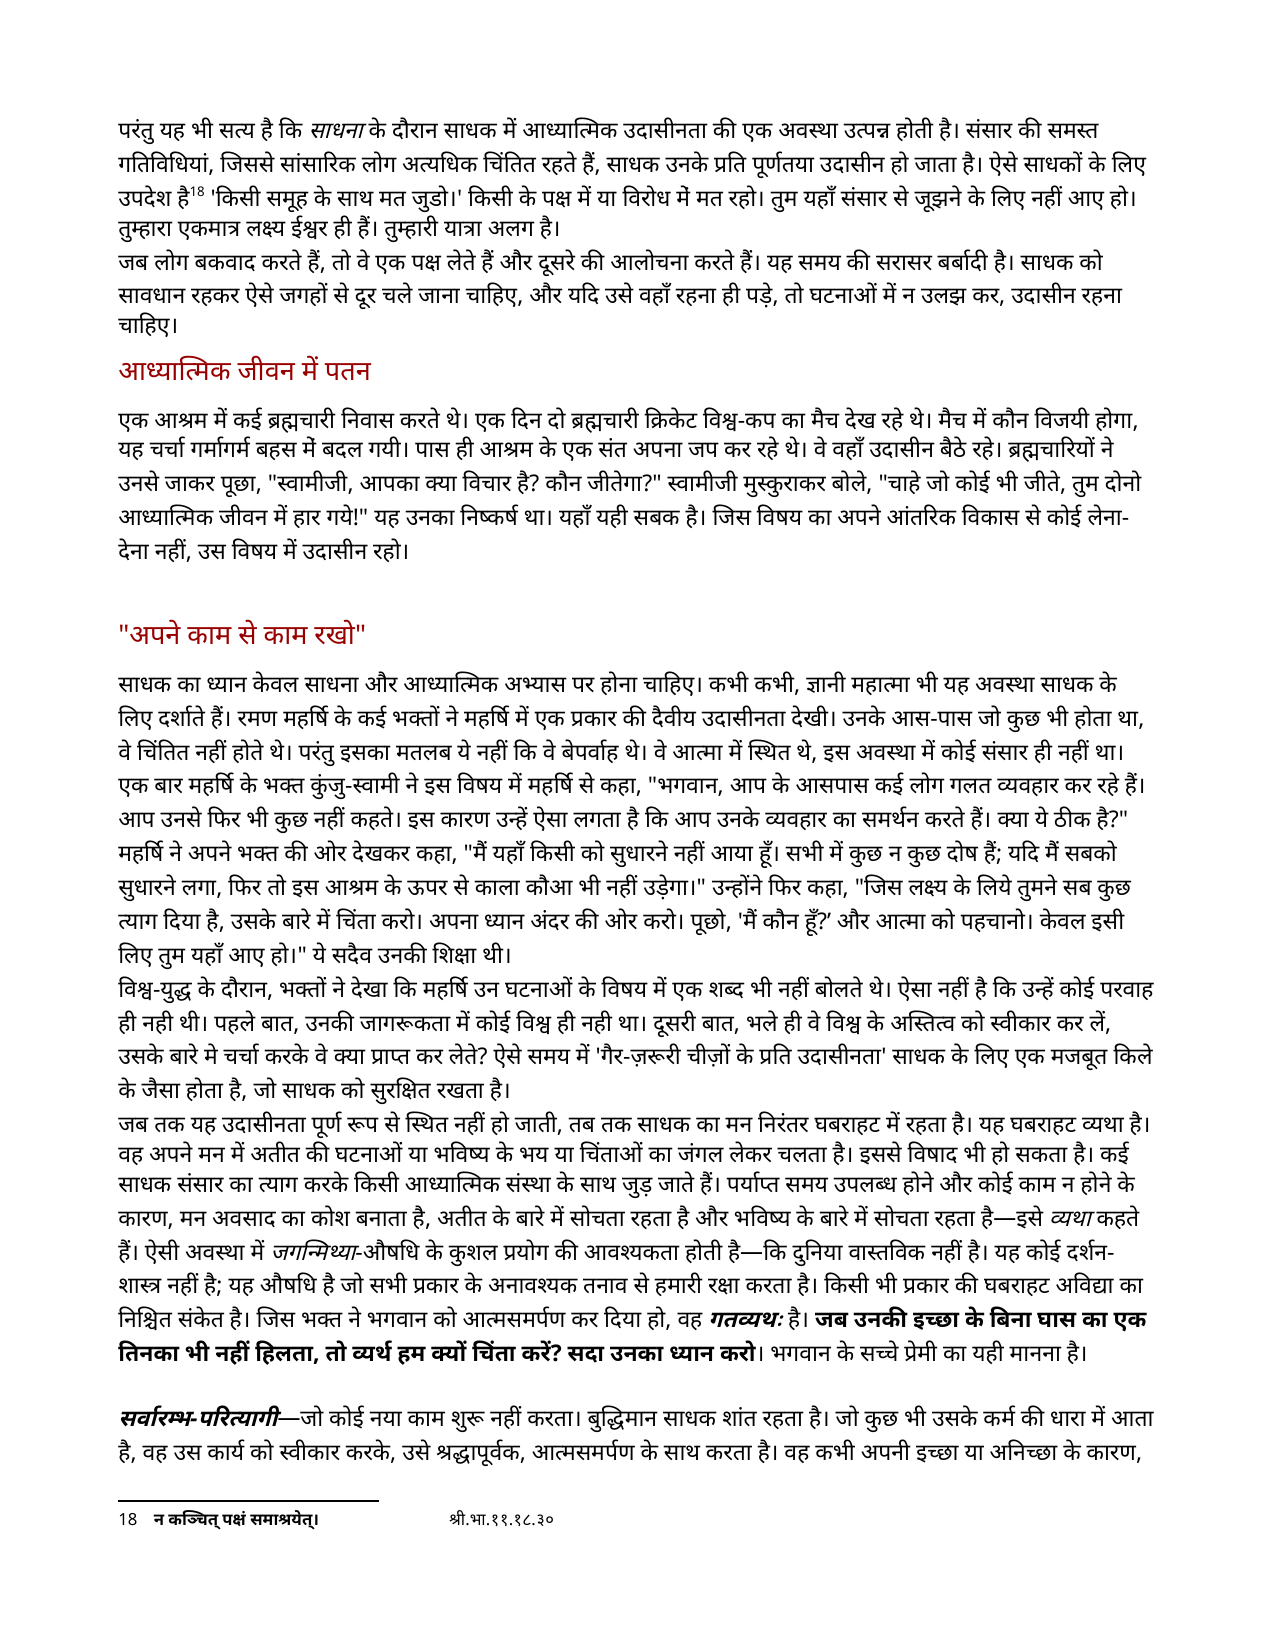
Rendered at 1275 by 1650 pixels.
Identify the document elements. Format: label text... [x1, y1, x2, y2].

text विश्व-युद्ध के दौरान, भक्तों ने देखा कि महर्षि उन घटनाओं के विषय में एक शब्द भी नहीं बोलते थे। ऐसा नहीं है कि उन्हें कोई परवाह ही नही थी। पहले बात, उनकी जागरूकता में कोई विश्व ही नही था। दूसरी बात, भले ही वे विश्व के अस्तित्व को स्वीकार कर लें, उसके बारे मे चर्चा करके वे क्या प्राप्त कर लेते? ऐसे समय में 'गैर-ज़रूरी चीज़ों के प्रति उदासीनता' साधक के लिए एक मजबूत किले के जैसा होता है, जो साधक को सुरक्षित रखता है। [118, 973, 1157, 1108]
subtitle "अपने काम से काम रखो" [118, 615, 1157, 655]
text परंतु यह भी सत्य है कि साधना के दौरान साधक में आध्यात्मिक उदासीनता की एक अवस्था उत्पन्न होती है। संसार की समस्त गतिविधियां, जिससे सांसारिक लोग अत्यधिक चिंतित रहते हैं, साधक उनके प्रति पूर्णतया उदासीन हो जाता है। ऐसे साधकों के लिए उपदेश है 'किसी समूह के साथ मत जुडो।' किसी‌ के पक्ष में या विरोध में‌ मत रहो। तुम यहाँ संसार से जूझने के लिए नहीं आए हो। तुम्हारा एकमात्र लक्ष्य ईश्वर ही हैं। तुम्हारी यात्रा अलग है। [118, 118, 1157, 246]
text जब तक यह उदासीनता पूर्ण रूप से स्थित नहीं हो जाती, तब तक साधक का मन निरंतर घबराहट में रहता है। यह घबराहट व्यथा है। वह अपने मन में अतीत की घटनाओं या भविष्य के भय या चिंताओं का जंगल लेकर चलता है। इससे विषाद भी हो सकता है। कई साधक संसार का त्याग करके किसी आध्यात्मिक संस्था के साथ जुड़ जाते हैं। पर्याप्त समय उपलब्ध होने और कोई काम न होने के कारण, मन अवसाद का कोश बनाता है, अतीत के बारे में सोचता रहता है और भविष्य के बारे में सोचता रहता है—इसे व्यथा कहते हैं। ऐसी अवस्था में जगन्मिथ्या-औषधि के कुशल प्रयोग की आवश्यकता होती है—कि दुनिया वास्तविक नहीं है। यह कोई दर्शन-शास्त्र नहीं है; यह औषधि है जो सभी प्रकार के अनावश्यक तनाव से हमारी रक्षा करता है। किसी भी प्रकार की घबराहट अविद्या का निश्चित संकेत है। जिस भक्त ने भगवान को आत्मसमर्पण कर दिया हो, वह गतव्यथः है। जब उनकी इच्छा के बिना घास का एक तिनका भी नहीं हिलता, तो व्यर्थ हम क्यों चिंता करें? सदा उनका ध्यान करो। भगवान के सच्चे प्रेमी का यही मानना है। [118, 1108, 1157, 1371]
subtitle आध्यात्मिक जीवन में पतन [118, 356, 1157, 391]
text जब लोग बकवाद करते हैं, तो वे एक पक्ष लेते हैं और दूसरे की आलोचना करते हैं। यह समय की सरासर बर्बादी है। साधक को सावधान रहकर ऐसे जगहों से दूर चले जाना चाहिए, और यदि उसे वहाँ रहना ही पड़े, तो घटनाओं में न उलझ कर, उदासीन रहना चाहिए। [118, 246, 1157, 343]
text एक आश्रम में कई ब्रह्मचारी निवास करते थे। एक दिन दो ब्रह्मचारी क्रिकेट विश्व-कप का मैच देख रहे थे। मैच में कौन विजयी होगा, यह चर्चा गर्मागर्म बहस में‌ बदल गयी। पास ही आश्रम के एक संत अपना जप कर रहे थे। वे वहाँ उदासीन बैठे रहे। ब्रह्मचारियों ने उनसे जाकर पूछा, "स्वामीजी, आपका क्या विचार है? कौन जीतेगा?" स्वामीजी मुस्कुराकर बोले, "चाहे जो कोई भी जीते, तुम दोनो आध्यात्मिक जीवन में हार गये!" यह उनका निष्कर्ष था। यहाँ यही सबक है। जिस विषय का अपने आंतरिक विकास से कोई लेना-देना नहीं, उस विषय में उदासीन रहो। [118, 403, 1157, 569]
text सर्वारम्भ-परित्यागी—जो कोई नया काम शुरू नहीं करता। बुद्धिमान साधक शांत रहता है। जो कुछ भी उसके कर्म की धारा में आता है, वह उस कार्य को स्वीकार करके, उसे श्रद्धापूर्वक, आत्मसमर्पण के साथ करता है। वह कभी अपनी इच्छा या अनिच्छा के कारण, [118, 1402, 1157, 1470]
text न कञ्चित् पक्षं समाश्रयेत्। श्री.भा.११.१८.३० [118, 1507, 1157, 1532]
text साधक का ध्यान केवल साधना और आध्यात्मिक अभ्यास पर होना चाहिए। कभी कभी, ज्ञानी महात्मा भी यह अवस्था साधक के लिए दर्शाते हैं। रमण महर्षि के कई भक्तों ने महर्षि में एक प्रकार की दैवीय उदासीनता देखी। उनके आस-पास जो कुछ भी होता था, वे चिंतित नहीं होते थे। परंतु इसका मतलब ये नहीं कि वे बेपर्वाह थे। वे आत्मा में स्थित थे, इस अवस्था में कोई संसार ही नहीं था। एक बार महर्षि के भक्त कुंजु-स्वामी ने इस विषय में महर्षि से कहा, "भगवान, आप के आसपास कई लोग गलत व्यवहार कर रहे हैं। आप उनसे फिर भी कुछ नहीं कहते। इस कारण उन्हें ऐसा लगता है कि आप उनके व्यवहार का समर्थन करते हैं। क्या ये ठीक है?" महर्षि ने अपने भक्त की ओर देखकर कहा, "मैं यहाँ किसी को सुधारने नहीं आया हूँ। सभी में कुछ न कुछ दोष हैं; यदि मैं सबको सुधारने लगा, फिर तो इस आश्रम के ऊपर से काला कौआ भी नहीं उड़ेगा।" उन्होंने फिर कहा, "जिस लक्ष्य के लिये तुमने सब कुछ त्याग दिया है, उसके बारे में चिंता करो। अपना ध्यान अंदर की ओर करो। पूछो, 'मैं कौन हूँ?’ और आत्मा को पहचानो। केवल इसी लिए तुम यहाँ आए हो।" ये सदैव उनकी शिक्षा थी। [118, 668, 1157, 973]
